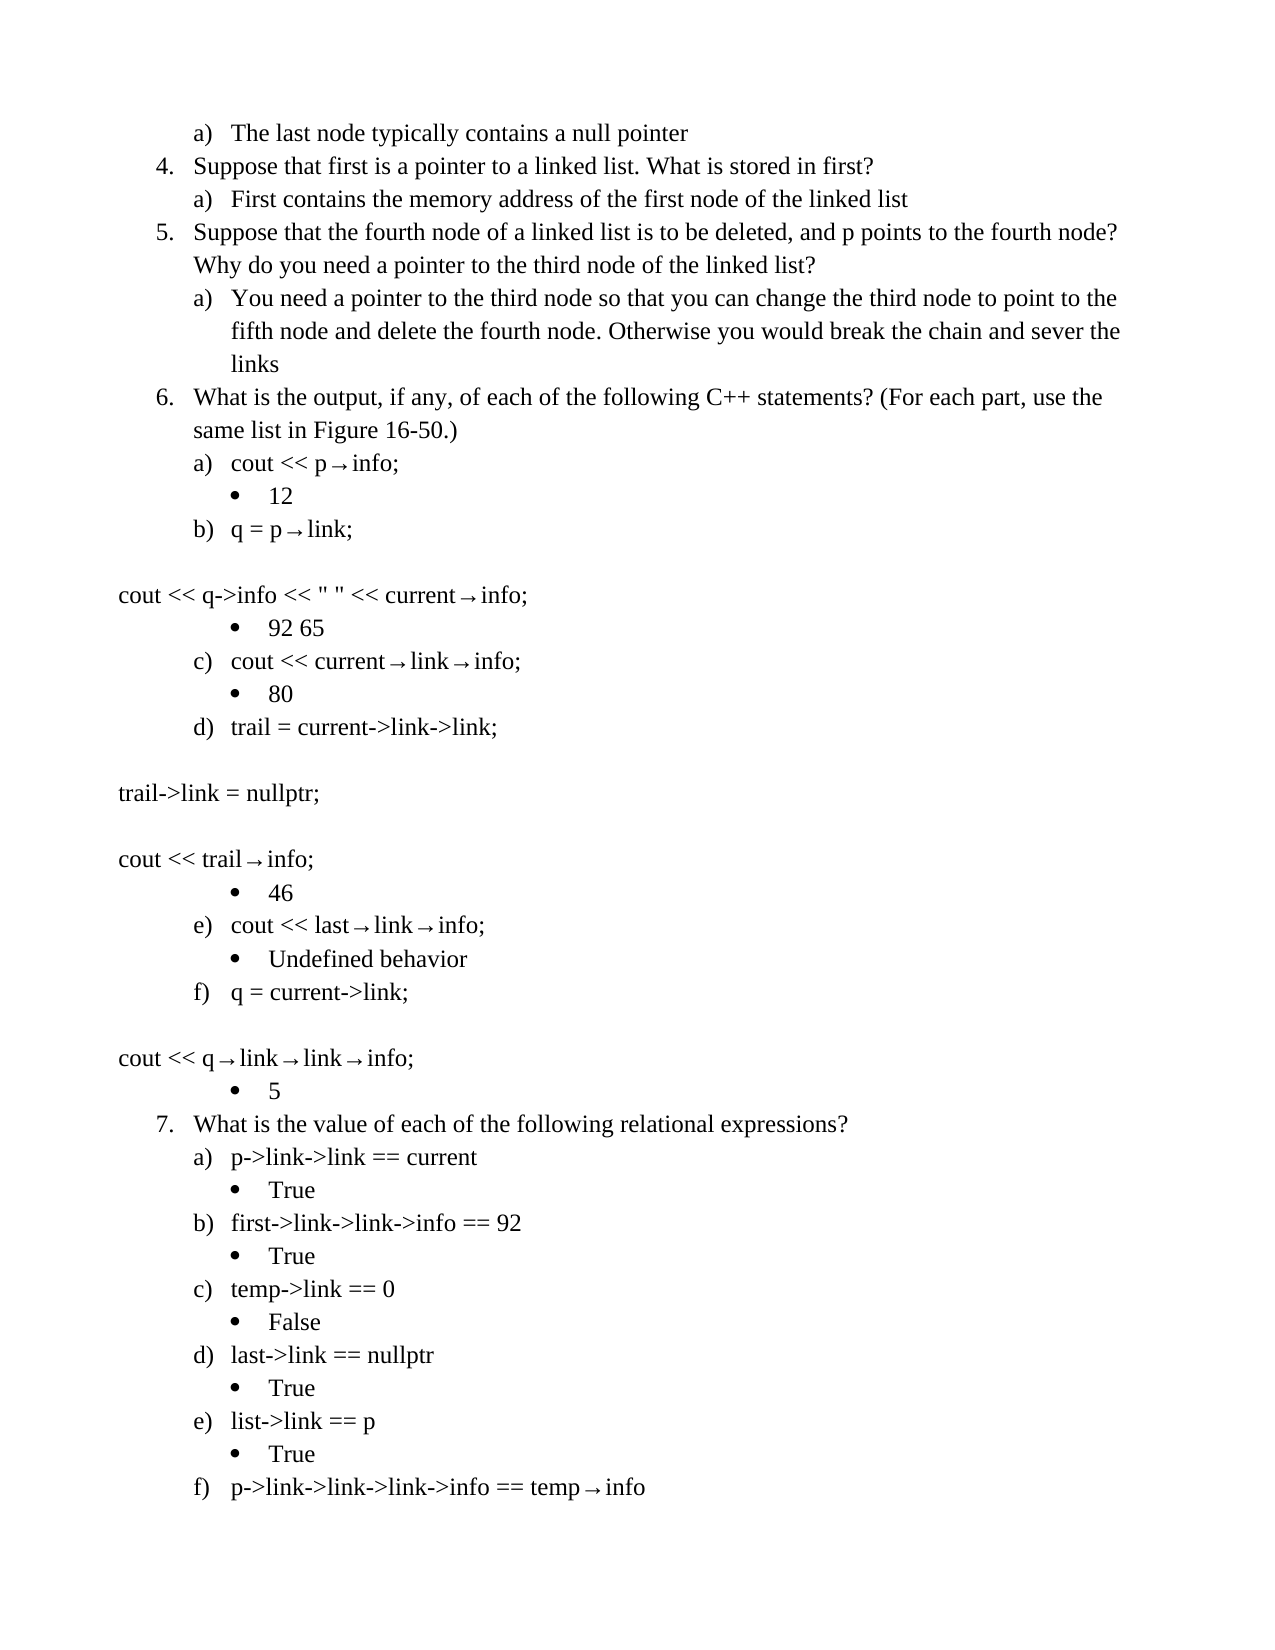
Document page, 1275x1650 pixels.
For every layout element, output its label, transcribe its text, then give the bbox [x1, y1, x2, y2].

text cout << q→link→link→info; [118, 1043, 1157, 1071]
text cout << q->info << " " << current→info; [118, 580, 1157, 609]
list 46 [231, 878, 1157, 906]
list Suppose that first is a pointer to a linked list. What is stored in first? [156, 151, 1157, 180]
list trail = current->link->link; [193, 712, 1157, 741]
list cout << p→info; [193, 448, 1157, 477]
list temp->link == 0 [193, 1274, 1157, 1303]
text cout << trail→info; [118, 844, 1157, 873]
list True [231, 1175, 1157, 1203]
list p->link->link->link->info == temp→info [193, 1472, 1157, 1501]
list p->link->link == current [193, 1142, 1157, 1171]
list q = current->link; [193, 977, 1157, 1005]
list q = p→link; [193, 514, 1157, 543]
list 5 [231, 1076, 1157, 1104]
list list->link == p [193, 1406, 1157, 1435]
list What is the value of each of the following relational expressions? [156, 1109, 1157, 1137]
list last->link == nullptr [193, 1340, 1157, 1369]
list cout << current→link→info; [193, 646, 1157, 675]
list Undefined behavior [231, 944, 1157, 972]
list The last node typically contains a null pointer [193, 118, 1157, 147]
list False [231, 1307, 1157, 1336]
list What is the output, if any, of each of the following C++ statements? (For each part, use the same list in Figure 16-50.) [156, 382, 1157, 444]
list 92 65 [231, 613, 1157, 642]
list True [231, 1439, 1157, 1468]
list 12 [231, 481, 1157, 510]
list True [231, 1373, 1157, 1402]
text trail->link = nullptr; [118, 778, 1157, 807]
list You need a pointer to the third node so that you can change the third node to point to the fifth node and delete the fourth node. Otherwise you would break the chain and sever the links [193, 283, 1157, 378]
list cout << last→link→info; [193, 911, 1157, 939]
list first->link->link->info == 92 [193, 1208, 1157, 1237]
list First contains the memory address of the first node of the linked list [193, 184, 1157, 213]
list Suppose that the fourth node of a linked list is to be deleted, and p points to the fourth node? Why do you need a pointer to the third node of the linked list? [156, 217, 1157, 279]
list 80 [231, 679, 1157, 708]
list True [231, 1241, 1157, 1269]
